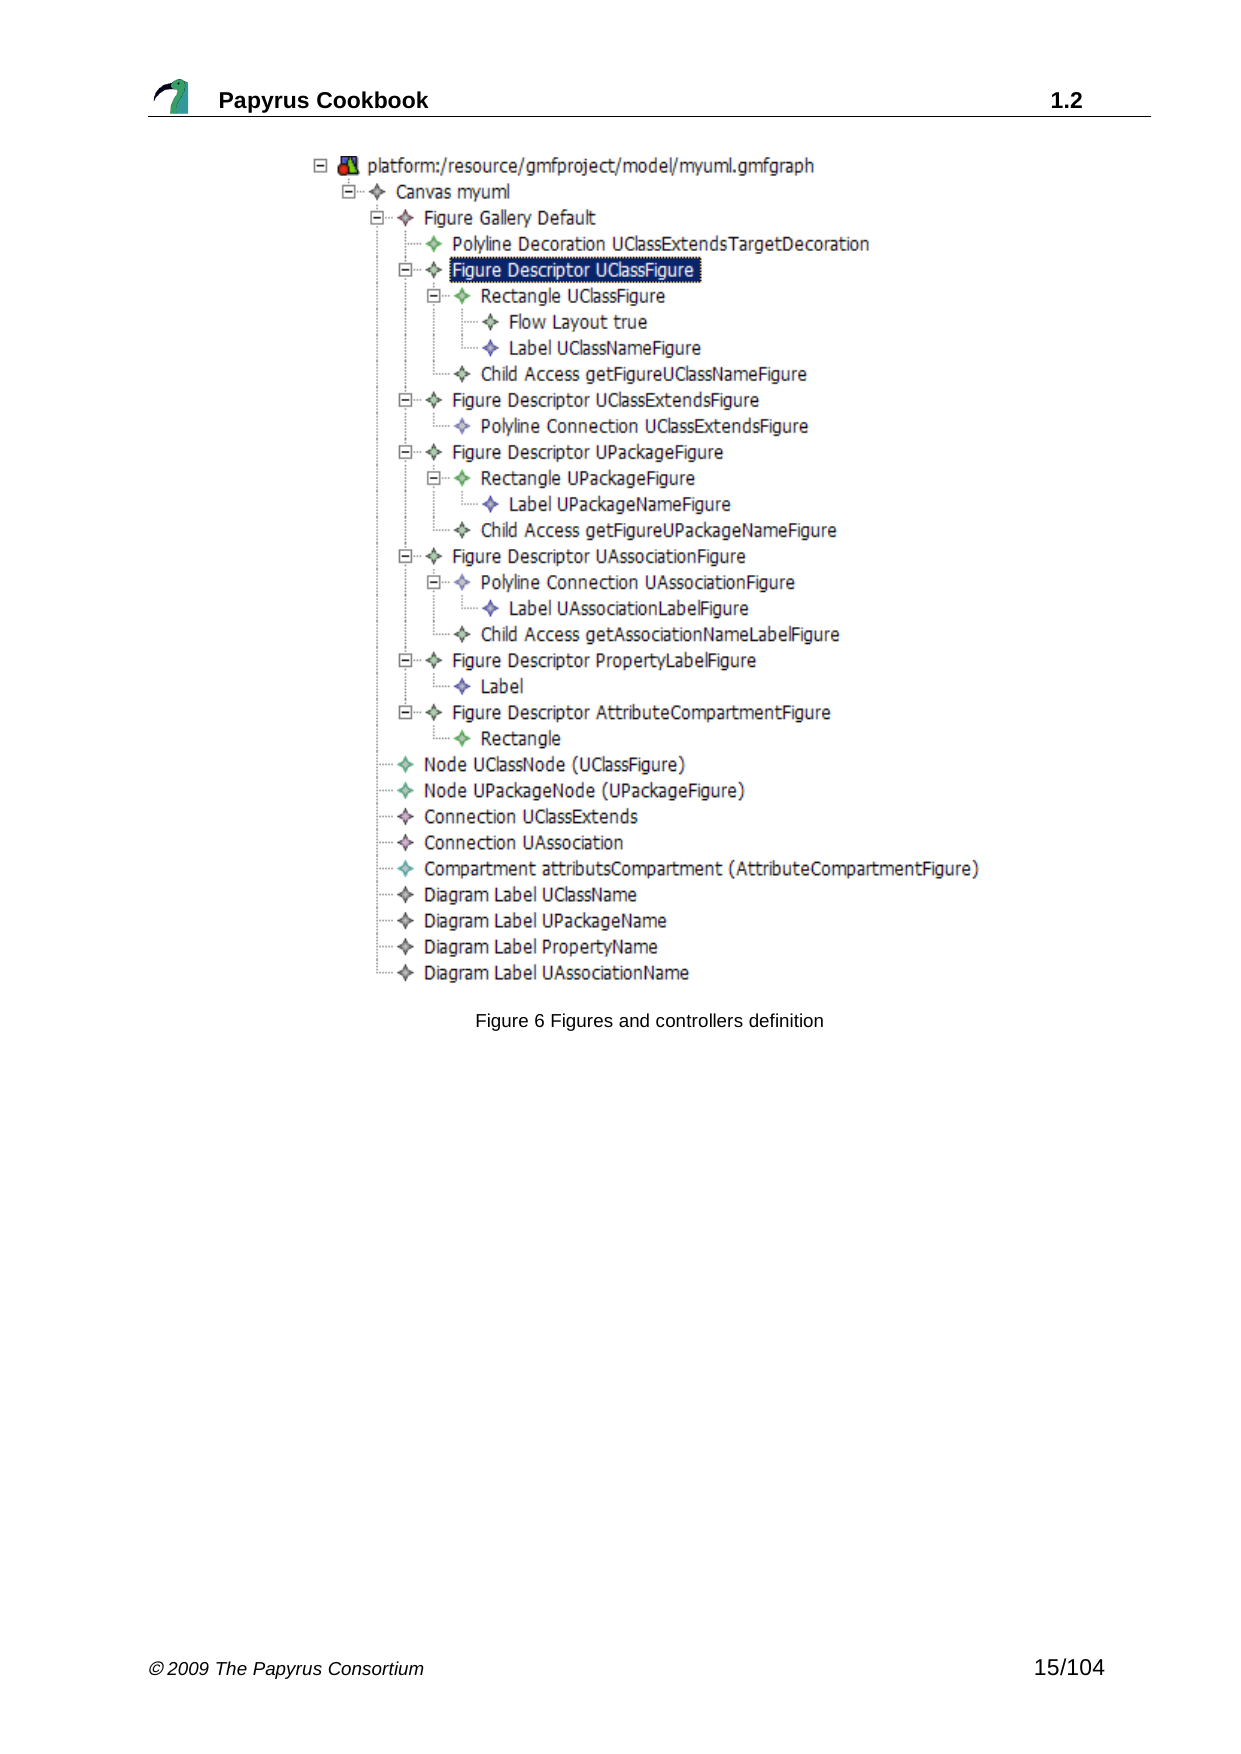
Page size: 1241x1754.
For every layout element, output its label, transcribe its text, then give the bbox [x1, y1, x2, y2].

picture [153, 79, 189, 114]
picture [308, 156, 991, 989]
text Figure 6 Figures and controllers definition [148, 1010, 1151, 1032]
